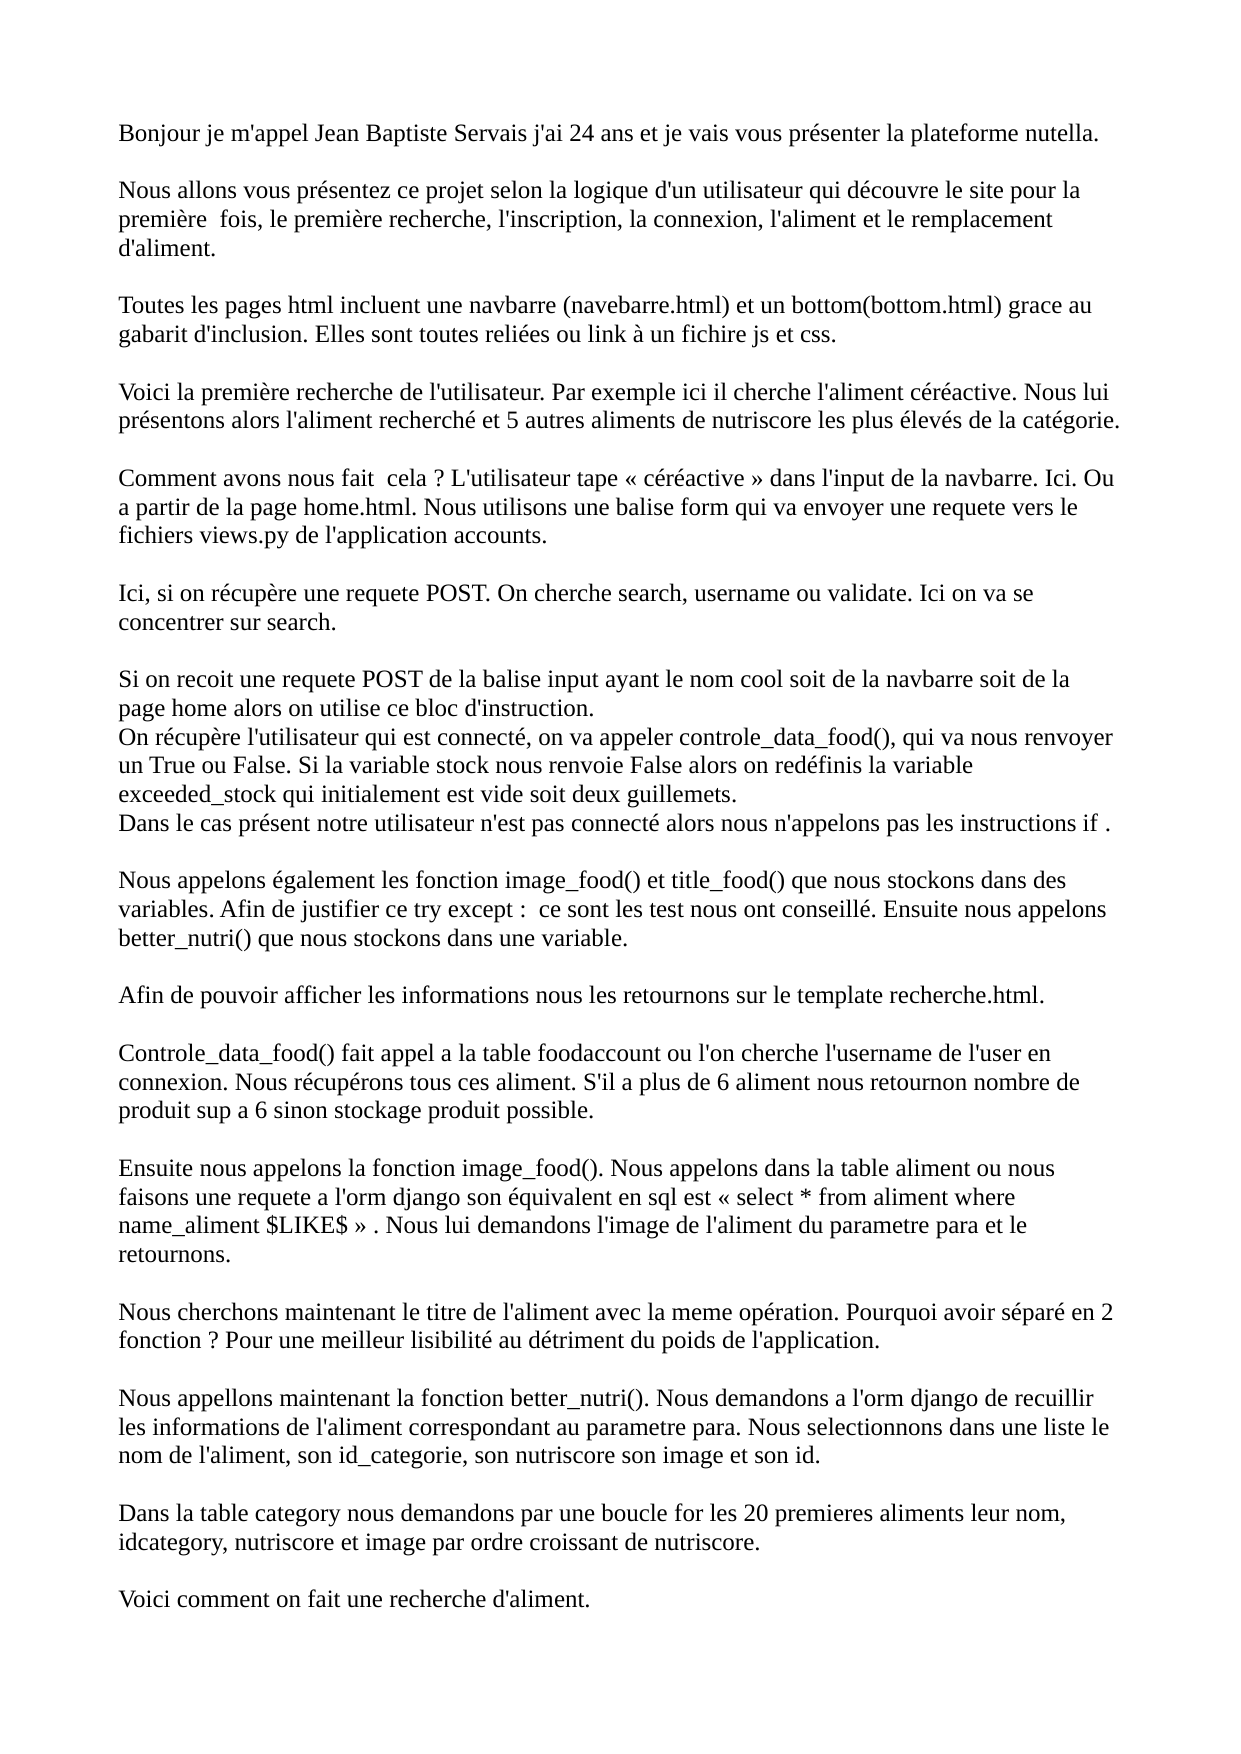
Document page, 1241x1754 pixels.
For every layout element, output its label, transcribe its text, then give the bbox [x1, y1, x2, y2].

text Nous appellons maintenant la fonction better_nutri(). Nous demandons a l'orm django de recuillir les informations de l'aliment correspondant au parametre para. Nous selectionnons dans une liste le nom de l'aliment, son id_categorie, son nutriscore son image et son id. [118, 1383, 1122, 1469]
text Ici, si on récupère une requete POST. On cherche search, username ou validate. Ici on va se concentrer sur search. [118, 578, 1122, 636]
text Comment avons nous fait cela ? L'utilisateur tape « céréactive » dans l'input de la navbarre. Ici. Ou a partir de la page home.html. Nous utilisons une balise form qui va envoyer une requete vers le fichiers views.py de l'application accounts. [118, 463, 1122, 549]
text On récupère l'utilisateur qui est connecté, on va appeler controle_data_food(), qui va nous renvoyer un True ou False. Si la variable stock nous renvoie False alors on redéfinis la variable exceeded_stock qui initialement est vide soit deux guillemets. [118, 722, 1122, 808]
text Dans la table category nous demandons par une boucle for les 20 premieres aliments leur nom, idcategory, nutriscore et image par ordre croissant de nutriscore. [118, 1498, 1122, 1556]
text Toutes les pages html incluent une navbarre (navebarre.html) et un bottom(bottom.html) grace au gabarit d'inclusion. Elles sont toutes reliées ou link à un fichire js et css. [118, 291, 1122, 348]
text Nous cherchons maintenant le titre de l'aliment avec la meme opération. Pourquoi avoir séparé en 2 fonction ? Pour une meilleur lisibilité au détriment du poids de l'application. [118, 1297, 1122, 1354]
text Nous appelons également les fonction image_food() et title_food() que nous stockons dans des variables. Afin de justifier ce try except : ce sont les test nous ont conseillé. Ensuite nous appelons better_nutri() que nous stockons dans une variable. [118, 866, 1122, 952]
text Ensuite nous appelons la fonction image_food(). Nous appelons dans la table aliment ou nous faisons une requete a l'orm django son équivalent en sql est « select * from aliment where name_aliment $LIKE$ » . Nous lui demandons l'image de l'aliment du parametre para et le retournons. [118, 1153, 1122, 1268]
text Voici comment on fait une recherche d'aliment. [118, 1584, 1122, 1613]
text Voici la première recherche de l'utilisateur. Par exemple ici il cherche l'aliment céréactive. Nous lui présentons alors l'aliment recherché et 5 autres aliments de nutriscore les plus élevés de la catégorie. [118, 377, 1122, 434]
text Bonjour je m'appel Jean Baptiste Servais j'ai 24 ans et je vais vous présenter la plateforme nutella. [118, 118, 1122, 147]
text Nous allons vous présentez ce projet selon la logique d'un utilisateur qui découvre le site pour la première fois, le première recherche, l'inscription, la connexion, l'aliment et le remplacement d'aliment. [118, 176, 1122, 262]
text Si on recoit une requete POST de la balise input ayant le nom cool soit de la navbarre soit de la page home alors on utilise ce bloc d'instruction. [118, 664, 1122, 722]
text Afin de pouvoir afficher les informations nous les retournons sur le template recherche.html. [118, 981, 1122, 1009]
text Controle_data_food() fait appel a la table foodaccount ou l'on cherche l'username de l'user en connexion. Nous récupérons tous ces aliment. S'il a plus de 6 aliment nous retournon nombre de produit sup a 6 sinon stockage produit possible. [118, 1038, 1122, 1124]
text Dans le cas présent notre utilisateur n'est pas connecté alors nous n'appelons pas les instructions if . [118, 808, 1122, 837]
